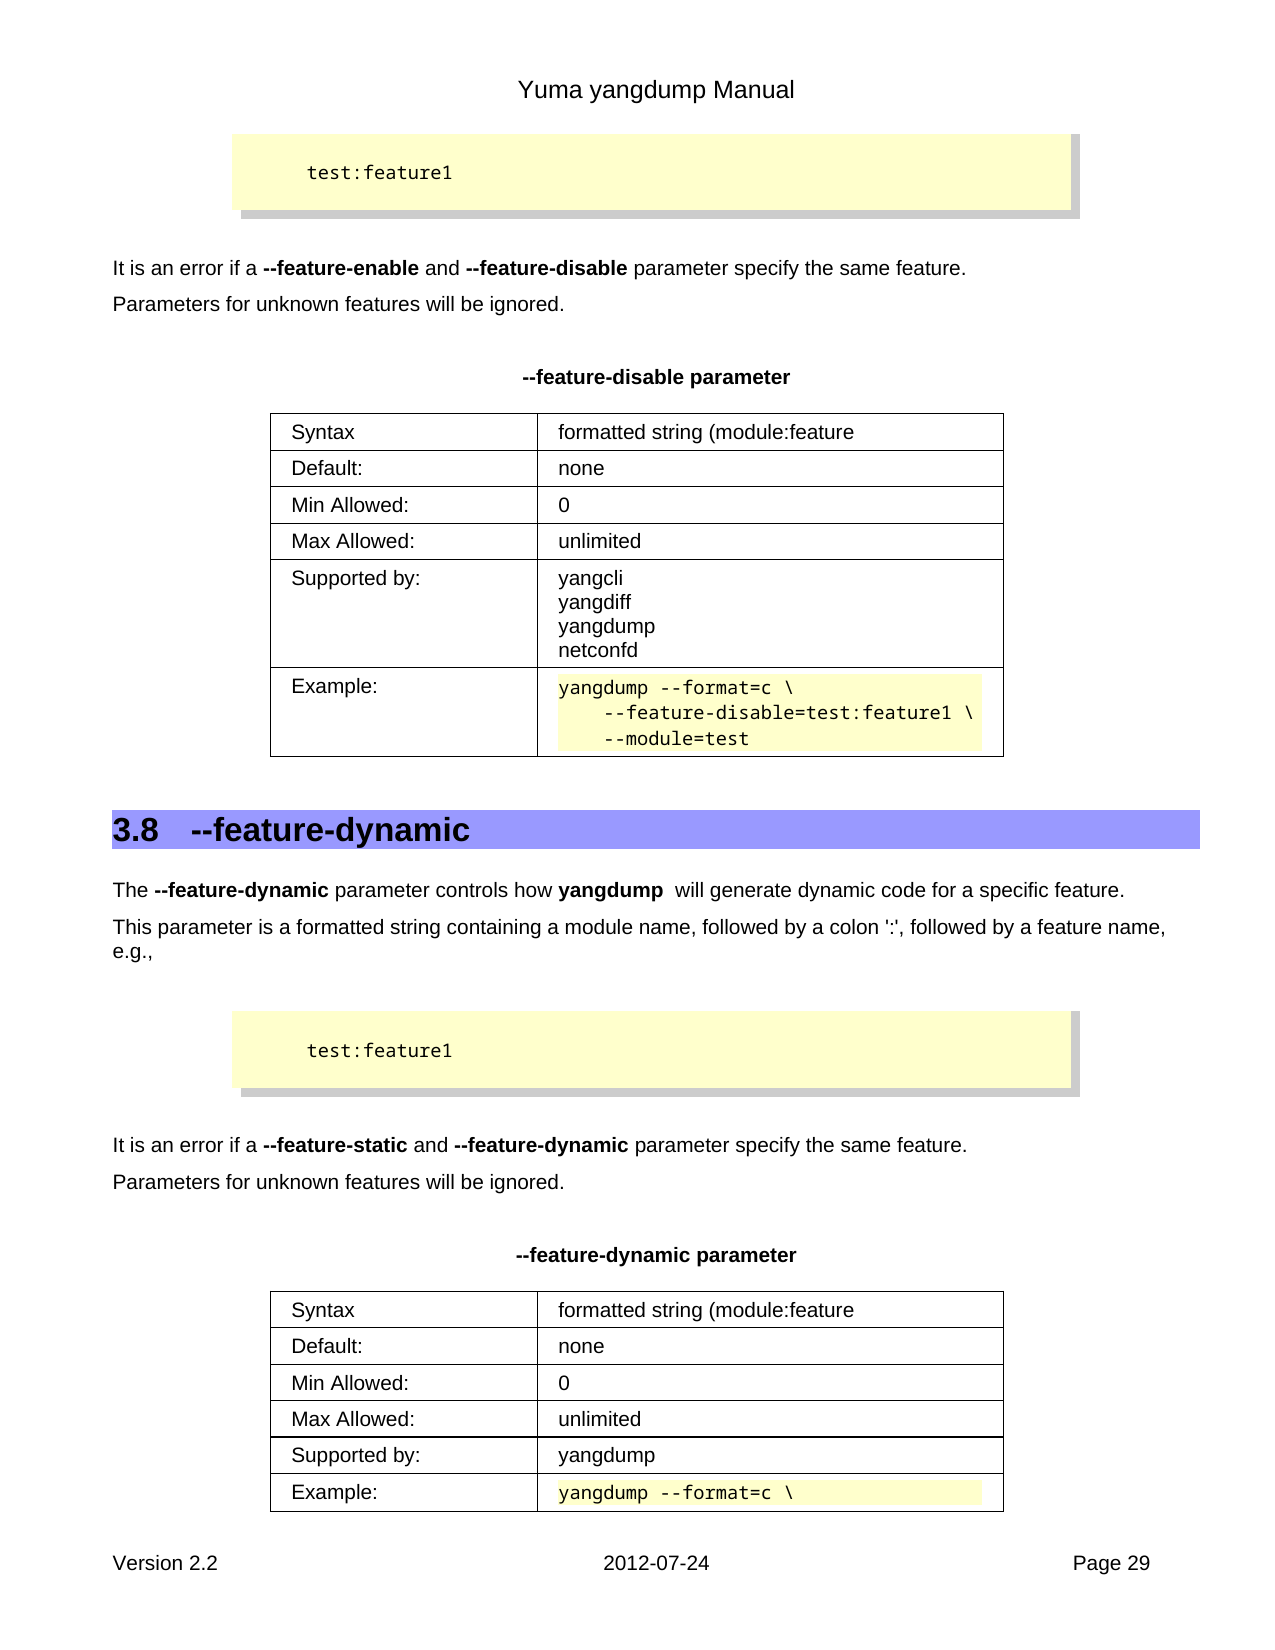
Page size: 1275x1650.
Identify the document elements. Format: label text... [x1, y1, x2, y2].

table_cell Default: [271, 451, 537, 486]
table_header formatted string (module:feature [538, 1292, 1003, 1327]
text It is an error if a --feature-static and --feature-dynamic parameter specify the same feature. [112, 1133, 1200, 1157]
table_header Syntax [271, 1292, 537, 1327]
text test:feature1 [232, 159, 1071, 185]
table_cell Supported by: [271, 560, 537, 667]
text test:feature1 [232, 1037, 1071, 1062]
table_cell 0 [538, 487, 1003, 522]
subtitle --feature-dynamic [112, 810, 1200, 849]
table_cell unlimited [538, 1401, 1003, 1436]
text The --feature-dynamic parameter controls how yangdump will generate dynamic code for a specific feature. [112, 878, 1200, 902]
table_cell unlimited [538, 524, 1003, 559]
subtitle --feature-disable parameter [127, 365, 1185, 389]
table_cell yangcli yangdiff yangdump netconfd [538, 560, 1003, 667]
table_cell Example: [271, 1474, 537, 1511]
text Parameters for unknown features will be ignored. [112, 1170, 1200, 1194]
table_cell Max Allowed: [271, 1401, 537, 1436]
table_cell none [538, 451, 1003, 486]
subtitle --feature-dynamic parameter [127, 1243, 1185, 1267]
table_cell Min Allowed: [271, 487, 537, 522]
table_cell Default: [271, 1328, 537, 1363]
table_cell yangdump [538, 1438, 1003, 1473]
table_cell 0 [538, 1365, 1003, 1400]
table_cell none [538, 1328, 1003, 1363]
table_cell Min Allowed: [271, 1365, 537, 1400]
table_cell yangdump --format=c \ [538, 1474, 1003, 1511]
table_cell Supported by: [271, 1438, 537, 1473]
text This parameter is a formatted string containing a module name, followed by a colon ':', followed by a feature name, e.g., [112, 914, 1200, 962]
table_header Syntax [271, 414, 537, 449]
table_cell Max Allowed: [271, 524, 537, 559]
text Parameters for unknown features will be ignored. [112, 292, 1200, 316]
text It is an error if a --feature-enable and --feature-disable parameter specify the same feature. [112, 256, 1200, 280]
table_header formatted string (module:feature [538, 414, 1003, 449]
table_cell Example: [271, 668, 537, 756]
table_cell yangdump --format=c \ --feature-disable=test:feature1 \ --module=test [538, 668, 1003, 756]
